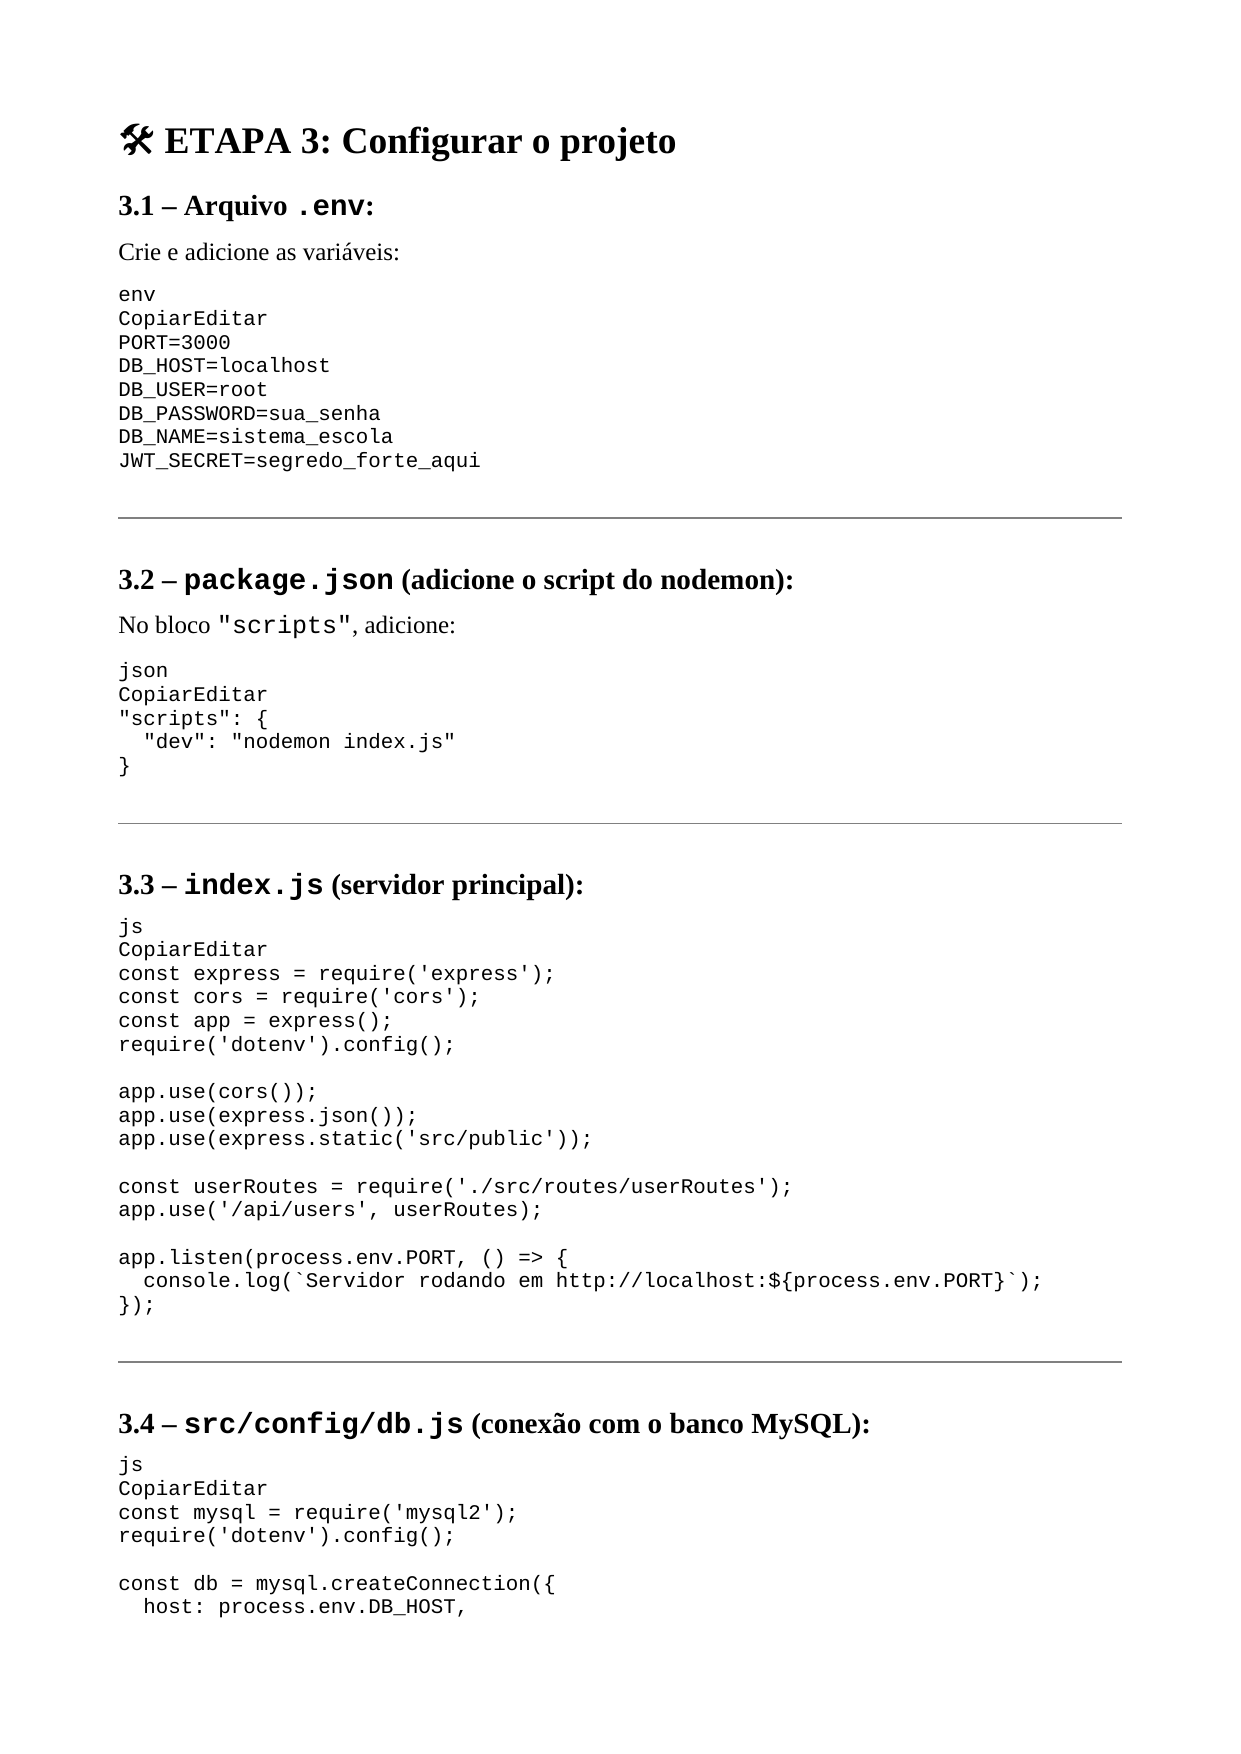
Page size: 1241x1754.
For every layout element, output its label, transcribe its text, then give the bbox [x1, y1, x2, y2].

text json [118, 661, 1122, 684]
text const mysql = require('mysql2'); [118, 1502, 1122, 1525]
text JWT_SECRET=segredo_forte_aqui [118, 450, 1122, 474]
text DB_PASSWORD=sua_senha [118, 403, 1122, 426]
text host: process.env.DB_HOST, [118, 1596, 1122, 1620]
text app.listen(process.env.PORT, () => { [118, 1247, 1122, 1270]
text app.use(express.json()); [118, 1105, 1122, 1128]
text No bloco "scripts", adicione: [118, 611, 1122, 641]
text env [118, 284, 1122, 308]
text PORT=3000 [118, 332, 1122, 355]
text "dev": "nodemon index.js" [118, 731, 1122, 755]
text require('dotenv').config(); [118, 1034, 1122, 1057]
text CopiarEditar [118, 939, 1122, 963]
text CopiarEditar [118, 1478, 1122, 1502]
subtitle 3.4 – src/config/db.js (conexão com o banco MySQL): [118, 1406, 1122, 1442]
text app.use(cors()); [118, 1081, 1122, 1105]
text CopiarEditar [118, 684, 1122, 708]
subtitle 3.3 – index.js (servidor principal): [118, 867, 1122, 903]
text app.use('/api/users', userRoutes); [118, 1199, 1122, 1223]
text const userRoutes = require('./src/routes/userRoutes'); [118, 1176, 1122, 1199]
text js [118, 1454, 1122, 1478]
text const express = require('express'); [118, 963, 1122, 987]
text const cors = require('cors'); [118, 987, 1122, 1010]
text CopiarEditar [118, 308, 1122, 332]
text app.use(express.static('src/public')); [118, 1128, 1122, 1152]
subtitle 3.1 – Arquivo .env: [118, 188, 1122, 224]
text DB_HOST=localhost [118, 355, 1122, 379]
text const db = mysql.createConnection({ [118, 1573, 1122, 1596]
text "scripts": { [118, 708, 1122, 731]
text } [118, 755, 1122, 779]
text DB_USER=root [118, 379, 1122, 403]
text DB_NAME=sistema_escola [118, 426, 1122, 450]
subtitle 3.2 – package.json (adicione o script do nodemon): [118, 562, 1122, 598]
subtitle 🛠 ETAPA 3: Configurar o projeto [118, 118, 1122, 161]
text }); [118, 1294, 1122, 1318]
text console.log(`Servidor rodando em http://localhost:${process.env.PORT}`); [118, 1270, 1122, 1294]
text Crie e adicione as variáveis: [118, 237, 1122, 266]
text js [118, 916, 1122, 939]
text const app = express(); [118, 1010, 1122, 1034]
text require('dotenv').config(); [118, 1525, 1122, 1549]
